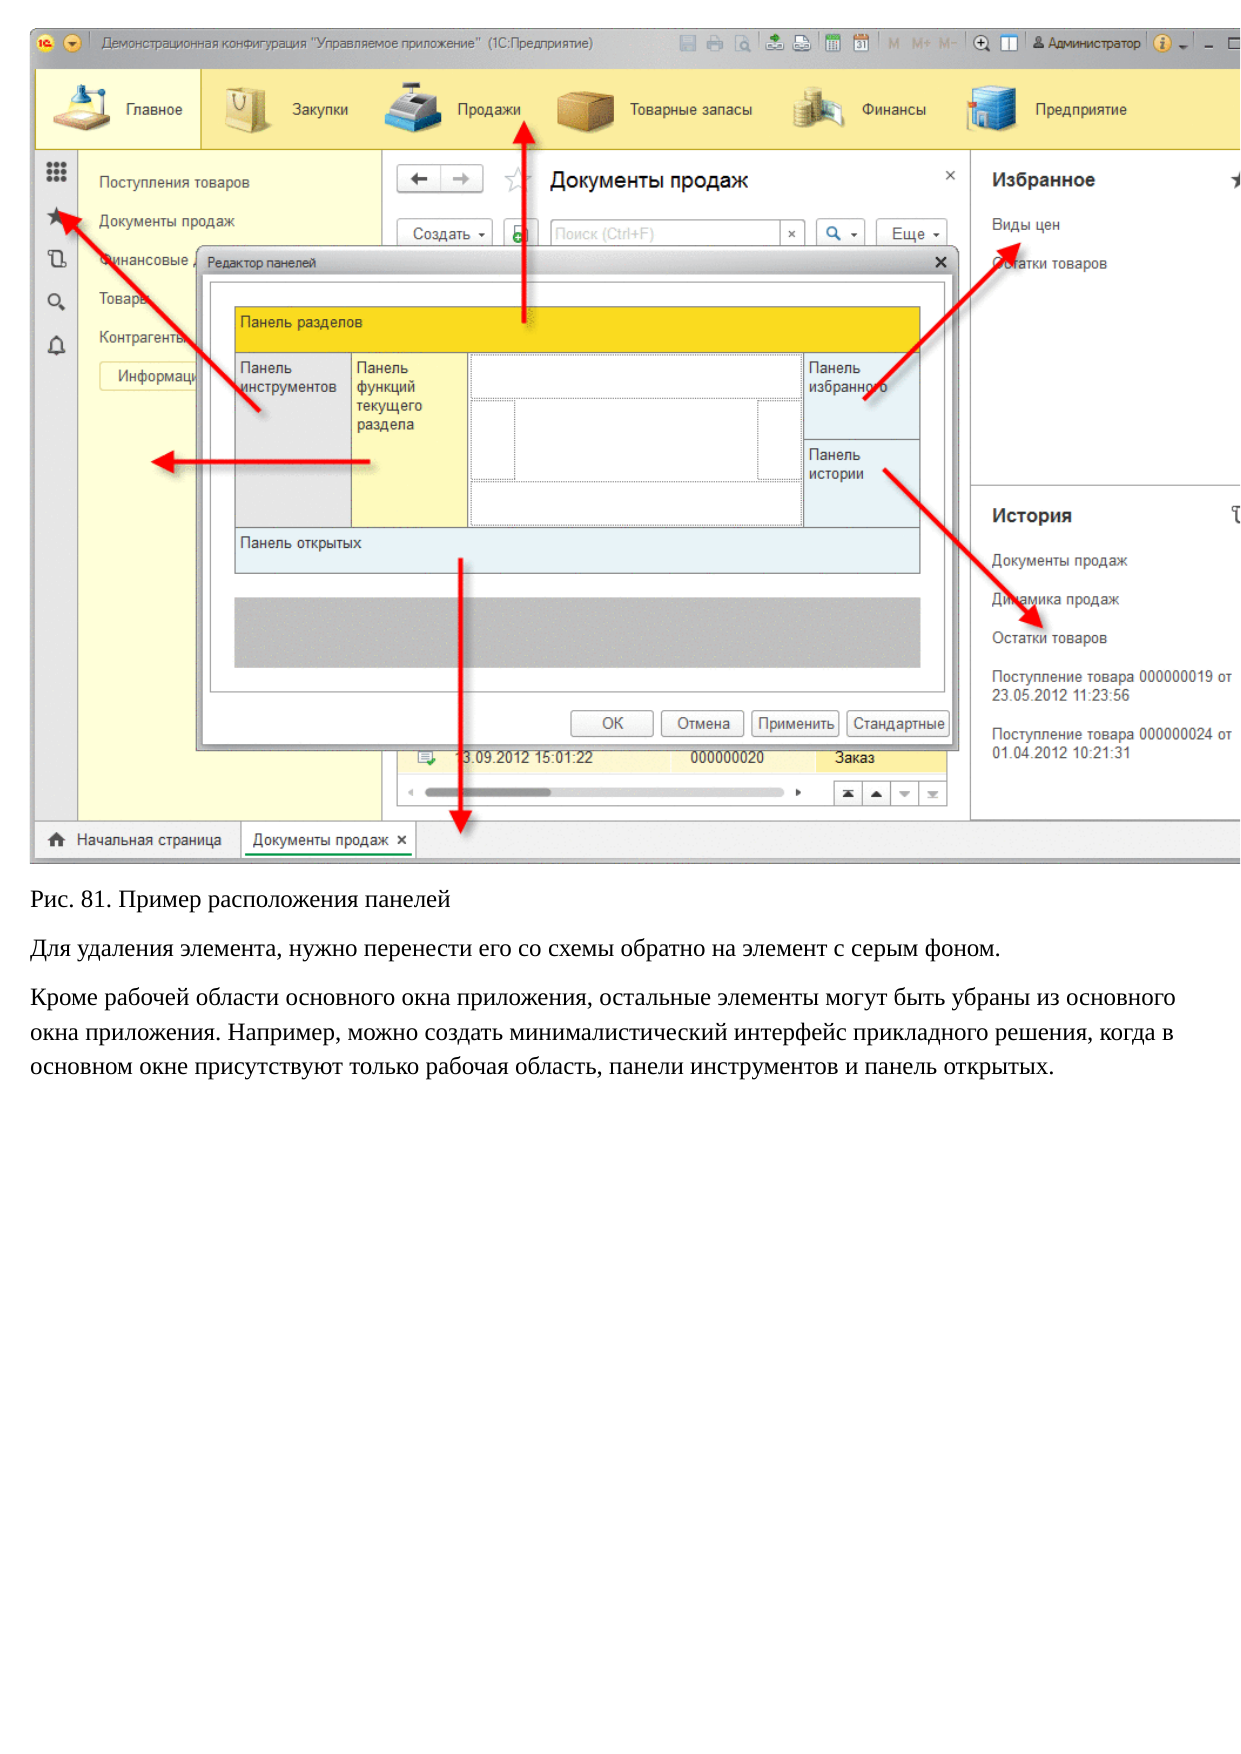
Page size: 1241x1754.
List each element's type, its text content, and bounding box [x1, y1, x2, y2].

text Кроме рабочей области основного окна приложения, остальные элементы могут быть убраны из основного окна приложения. Например, можно создать минималистический интерфейс прикладного решения, когда в основном окне присутствуют только рабочая область, панели инструментов и панель открытых. [30, 982, 1211, 1080]
text Для удаления элемента, нужно перенести его со схемы обратно на элемент с серым фоном. [30, 933, 1211, 962]
text Рис. 81. Пример расположения панелей [30, 884, 1211, 913]
picture [29, 28, 1241, 864]
